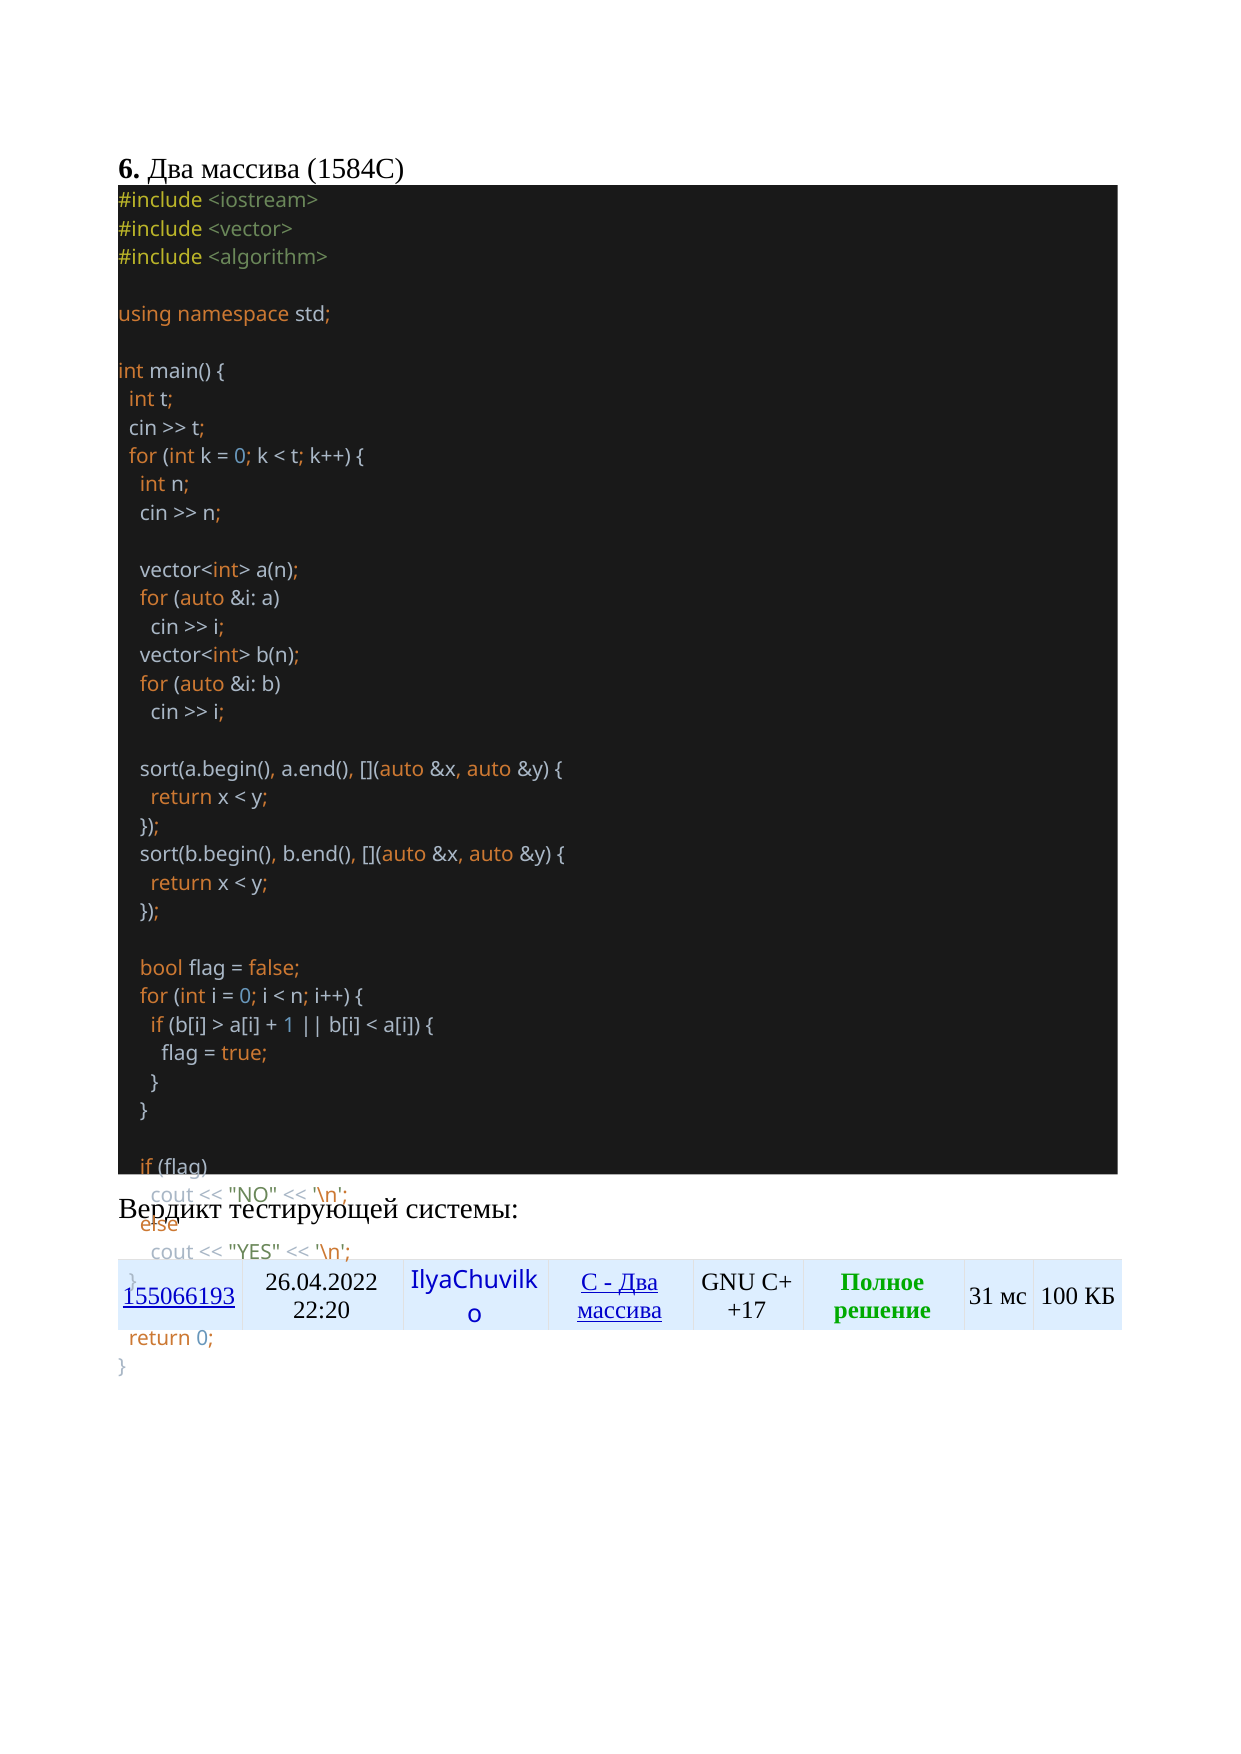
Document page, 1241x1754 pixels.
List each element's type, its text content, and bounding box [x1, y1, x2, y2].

text Вердикт тестирующей системы: [118, 1191, 1122, 1225]
table_header 26.04.2022 22:20 [243, 1260, 403, 1330]
table_header C - Два массива [549, 1260, 693, 1330]
table_header 31 мс [965, 1260, 1033, 1330]
text 6. Два массива (1584C) [118, 152, 1122, 185]
table_header IlyaChuvilko [404, 1260, 548, 1330]
table_header 155066193 [118, 1260, 242, 1330]
table_header 100 КБ [1034, 1260, 1122, 1330]
table_header Полное решение [804, 1260, 964, 1330]
table_header GNU C++17 [694, 1260, 803, 1330]
